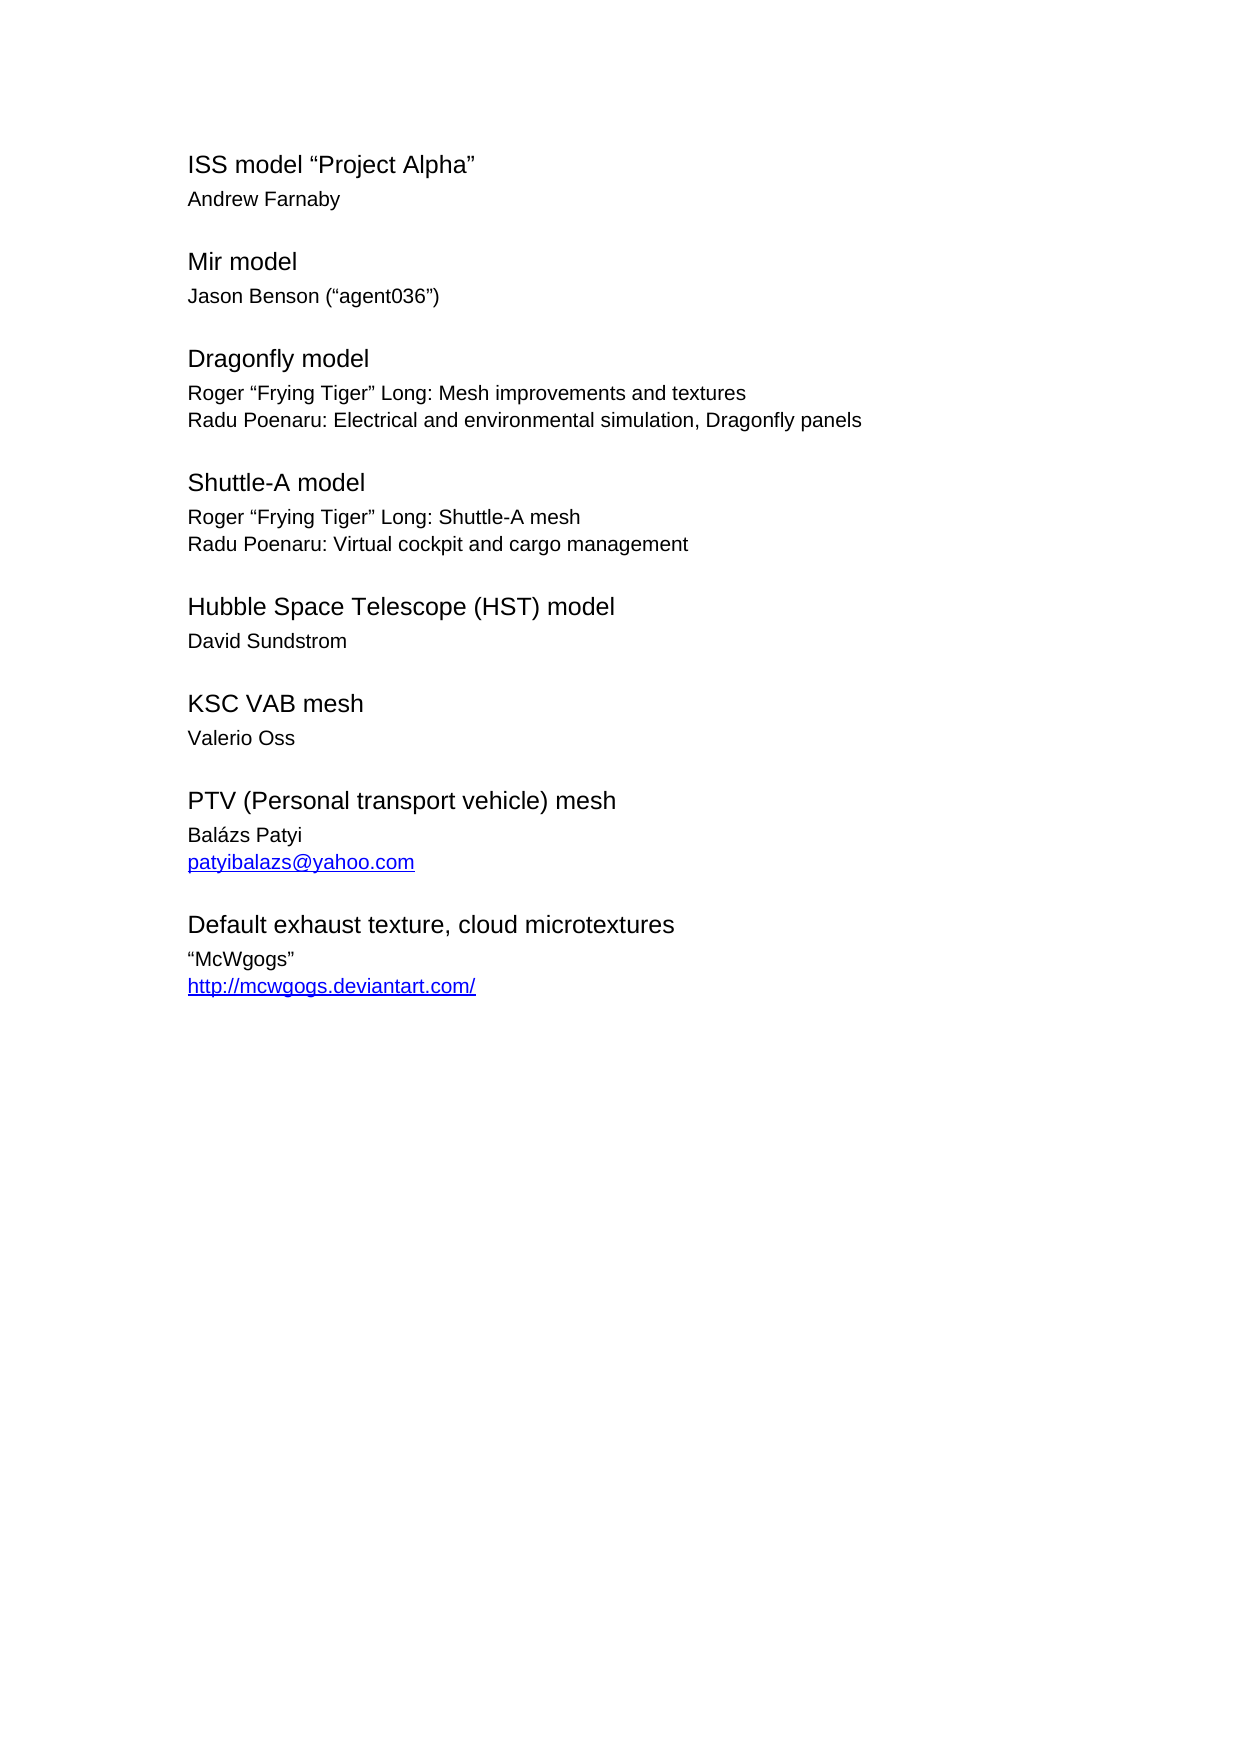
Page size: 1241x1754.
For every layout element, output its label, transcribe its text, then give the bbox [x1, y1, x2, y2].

text David Sundstrom [187, 627, 1053, 654]
text Balázs Patyi [187, 821, 1053, 848]
subtitle Hubble Space Telescope (HST) model [187, 592, 1053, 621]
text Andrew Farnaby [187, 185, 1053, 212]
subtitle PTV (Personal transport vehicle) mesh [187, 786, 1053, 815]
subtitle KSC VAB mesh [187, 689, 1053, 718]
subtitle Mir model [187, 247, 1053, 276]
text “McWgogs” [187, 945, 1053, 972]
text Radu Poenaru: Virtual cockpit and cargo management [187, 530, 1053, 556]
text Roger “Frying Tiger” Long: Mesh improvements and textures [187, 379, 1053, 406]
subtitle Dragonfly model [187, 344, 1053, 373]
subtitle Shuttle-A model [187, 468, 1053, 497]
text http://mcwgogs.deviantart.com/ [187, 972, 1053, 998]
text Jason Benson (“agent036”) [187, 282, 1053, 309]
text Valerio Oss [187, 724, 1053, 751]
text patyibalazs@yahoo.com [187, 848, 1053, 874]
subtitle ISS model “Project Alpha” [187, 150, 1053, 179]
subtitle Default exhaust texture, cloud microtextures [187, 910, 1053, 939]
text Radu Poenaru: Electrical and environmental simulation, Dragonfly panels [187, 406, 1053, 433]
text Roger “Frying Tiger” Long: Shuttle-A mesh [187, 503, 1053, 530]
